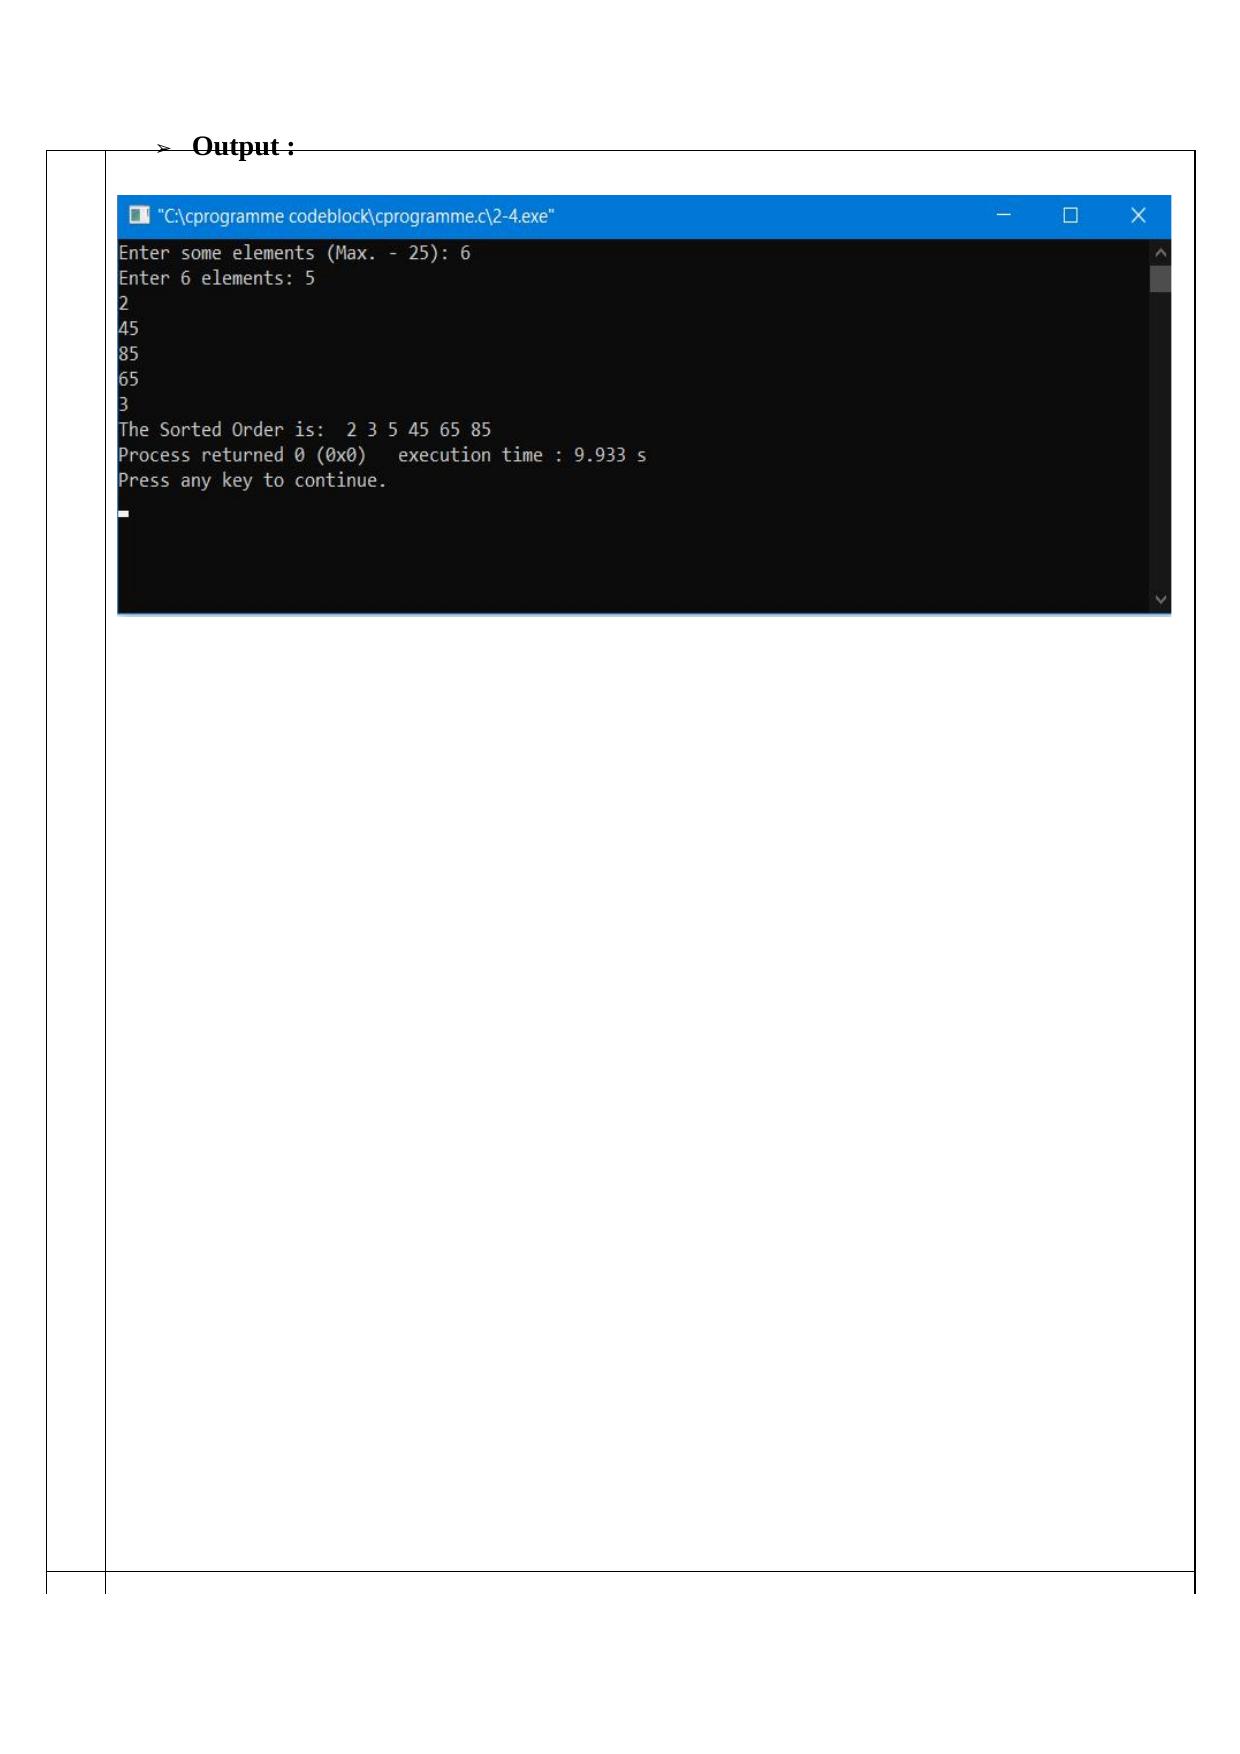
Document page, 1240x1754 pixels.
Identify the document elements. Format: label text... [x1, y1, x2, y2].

list Output : [154, 151, 1089, 162]
list Output : [154, 129, 1089, 150]
